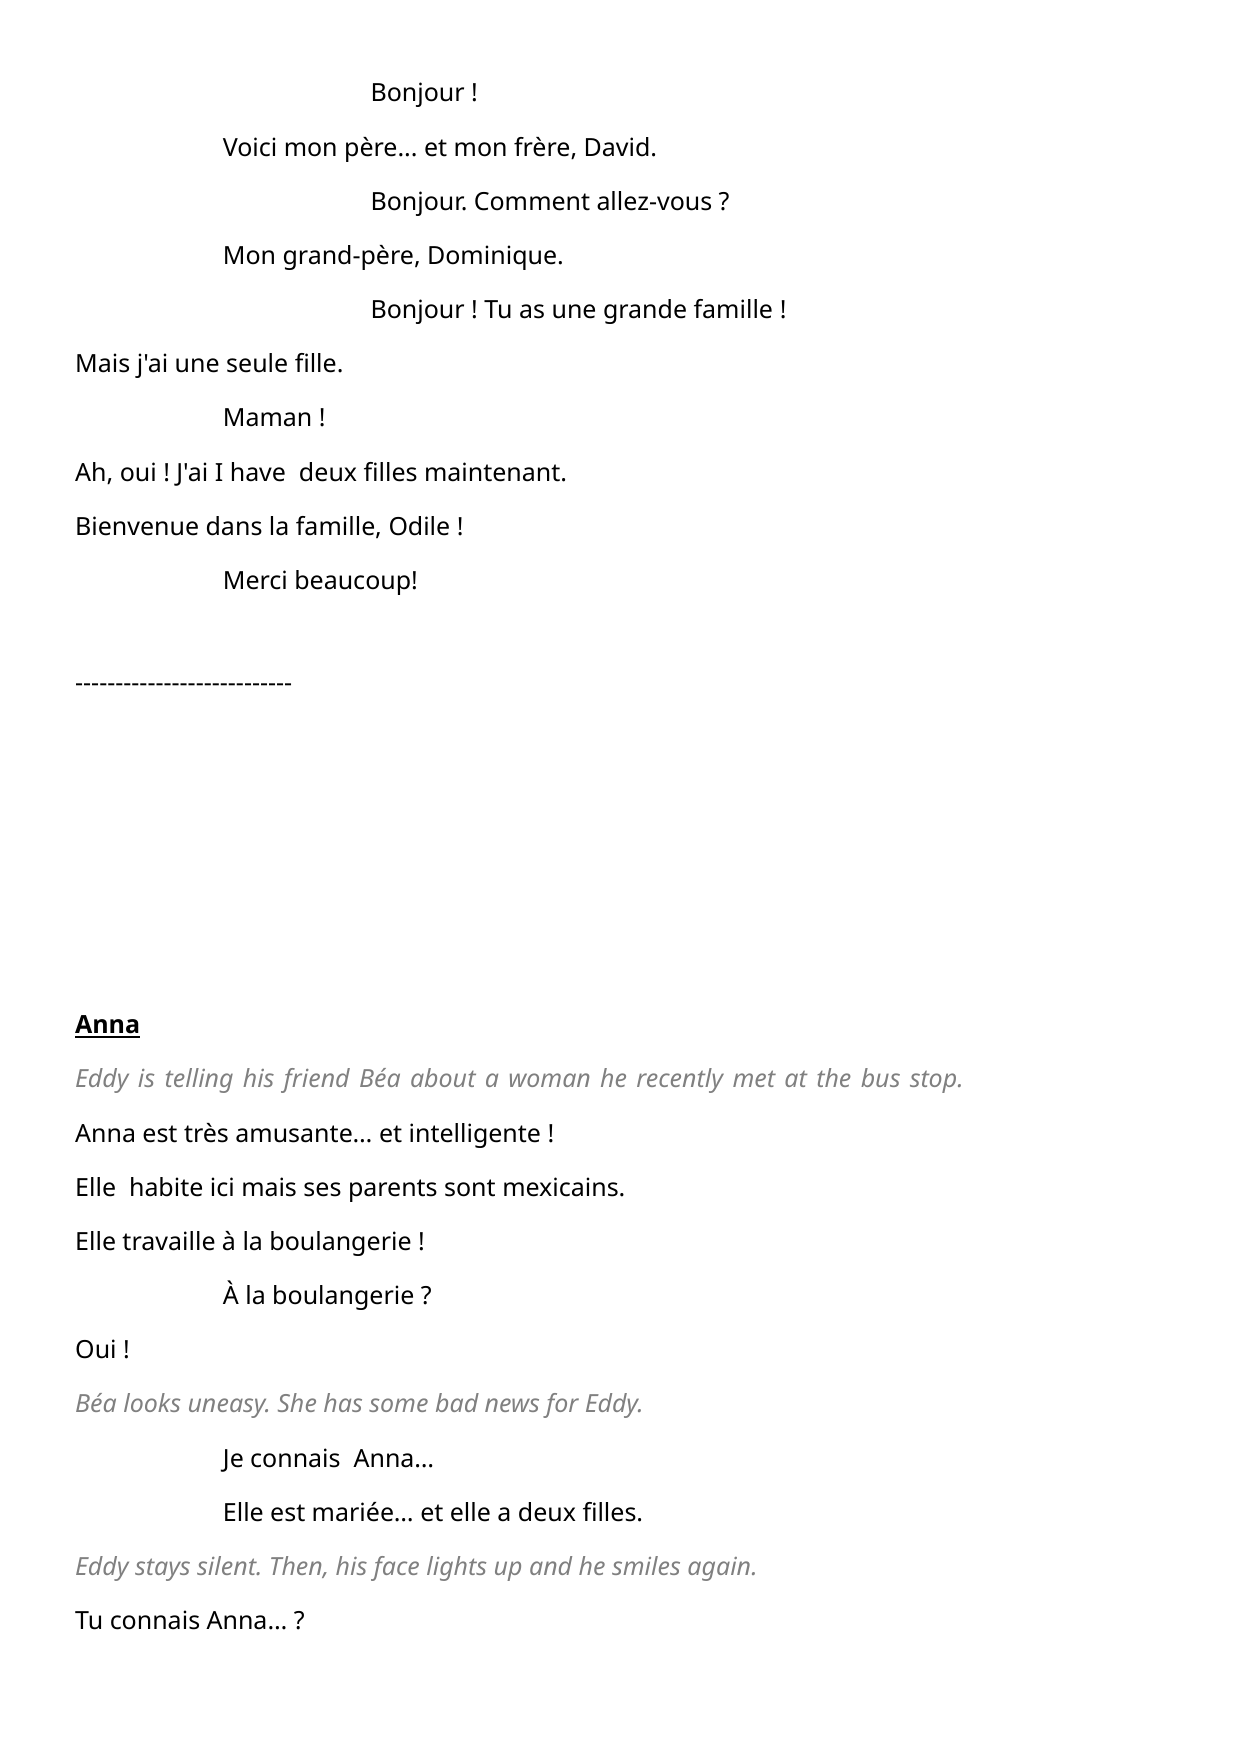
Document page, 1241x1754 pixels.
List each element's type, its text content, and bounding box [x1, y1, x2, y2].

text Tu connais Anna… ? [75, 1603, 1165, 1637]
text Elle travaille à la boulangerie ! [75, 1224, 1165, 1258]
text Eddy is telling his friend Béa about a woman he recently met at the bus stop. [75, 1061, 1165, 1095]
text Ah, oui ! J'ai I have deux filles maintenant. [75, 454, 1165, 488]
text Bienvenue dans la famille, Odile ! [75, 508, 1165, 542]
text Béa looks uneasy. She has some bad news for Eddy. [75, 1386, 1165, 1420]
text Mon grand-père, Dominique. [75, 237, 1165, 272]
text Bonjour. Comment allez-vous ? [75, 183, 1165, 217]
text Voici mon père... et mon frère, David. [75, 129, 1165, 163]
text Mais j'ai une seule fille. [75, 346, 1165, 380]
text Elle est mariée… et elle a deux filles. [75, 1494, 1165, 1528]
text À la boulangerie ? [75, 1278, 1165, 1312]
text Anna est très amusante… et intelligente ! [75, 1115, 1165, 1149]
text ​--------------------------- [75, 665, 1165, 699]
text Je connais Anna… [75, 1440, 1165, 1474]
text Bonjour ! [75, 75, 1165, 109]
text Anna [75, 1007, 1165, 1041]
text Merci beaucoup! [75, 562, 1165, 597]
text Oui ! [75, 1332, 1165, 1366]
text Bonjour ! Tu as une grande famille ! [75, 292, 1165, 326]
text Elle habite ici mais ses parents sont mexicains. [75, 1169, 1165, 1203]
text Maman ! [75, 400, 1165, 434]
text Eddy stays silent. Then, his face lights up and he smiles again. [75, 1549, 1165, 1583]
